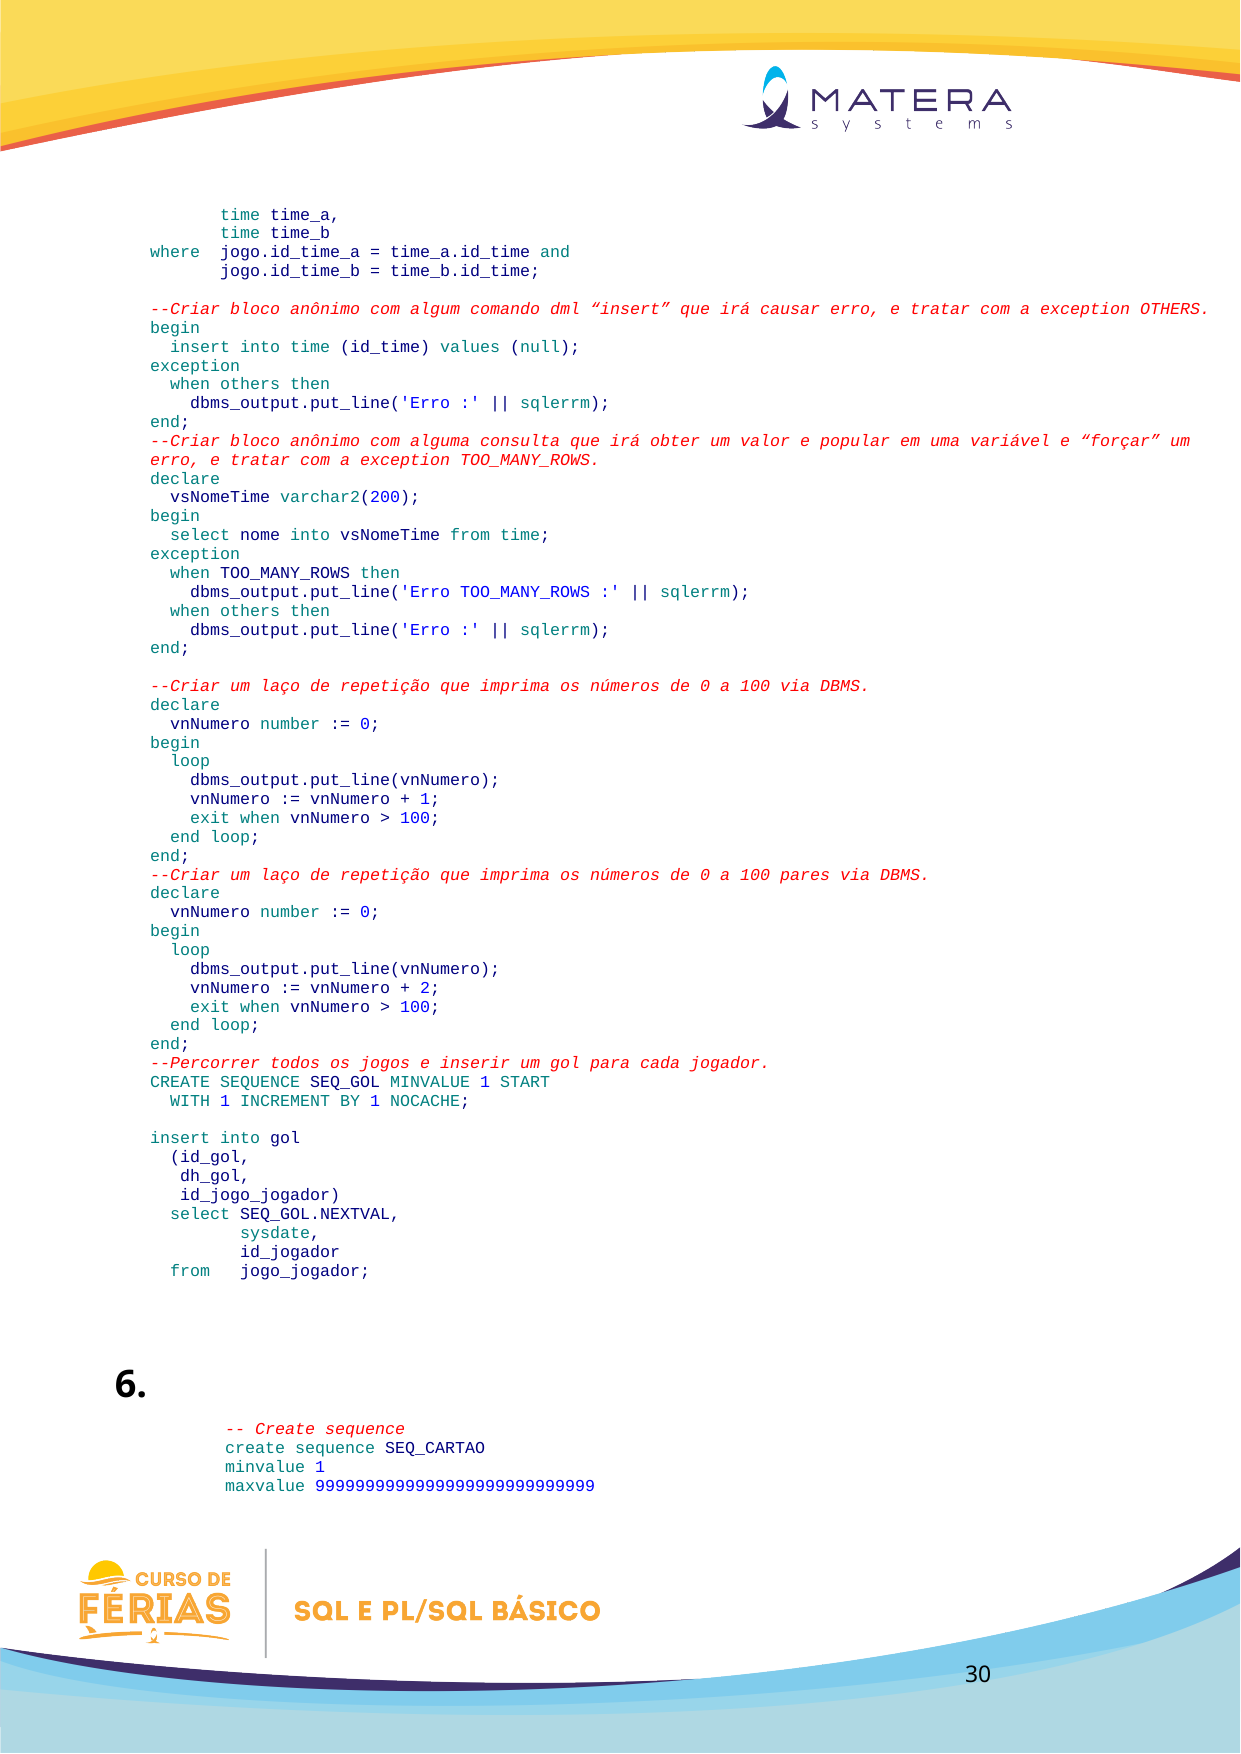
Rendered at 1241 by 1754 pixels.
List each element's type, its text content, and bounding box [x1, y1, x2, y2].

text when others then [150, 376, 1240, 395]
text where jogo.id_time_a = time_a.id_time and [150, 244, 1240, 263]
text sysdate, [150, 1224, 1240, 1243]
text jogo.id_time_b = time_b.id_time; [150, 263, 1240, 282]
text from jogo_jogador; [150, 1262, 1240, 1281]
text vnNumero number := 0; [150, 904, 1240, 923]
text --Percorrer todos os jogos e inserir um gol para cada jogador. [150, 1055, 1240, 1073]
text -- Create sequence [225, 1421, 1240, 1440]
text insert into gol [150, 1130, 1240, 1149]
text insert into time (id_time) values (null); [150, 338, 1240, 357]
text dbms_output.put_line(vnNumero); [150, 772, 1240, 791]
text vnNumero number := 0; [150, 715, 1240, 734]
text exit when vnNumero > 100; [150, 809, 1240, 828]
text --Criar bloco anônimo com alguma consulta que irá obter um valor e popular em uma variável e “forçar” um erro, e tratar com a exception TOO_MANY_ROWS. [150, 432, 1240, 470]
text (id_gol, [150, 1149, 1240, 1168]
picture [0, 0, 1241, 1753]
text when others then [150, 602, 1240, 621]
text declare [150, 470, 1240, 489]
text --Criar um laço de repetição que imprima os números de 0 a 100 pares via DBMS. [150, 866, 1240, 885]
text time time_a, [150, 206, 1240, 225]
text end; [150, 847, 1240, 866]
text WITH 1 INCREMENT BY 1 NOCACHE; [150, 1092, 1240, 1111]
text id_jogo_jogador) [150, 1187, 1240, 1206]
text --Criar bloco anônimo com algum comando dml “insert” que irá causar erro, e tratar com a exception OTHERS. [150, 301, 1240, 319]
text vsNomeTime varchar2(200); [150, 489, 1240, 508]
text id_jogador [150, 1243, 1240, 1262]
text exit when vnNumero > 100; [150, 998, 1240, 1017]
text exception [150, 357, 1240, 376]
text time time_b [150, 225, 1240, 244]
text begin [150, 508, 1240, 527]
text select nome into vsNomeTime from time; [150, 527, 1240, 546]
text end; [150, 1036, 1240, 1055]
subtitle 6. [114, 1357, 1181, 1408]
text create sequence SEQ_CARTAO [225, 1440, 1240, 1458]
text begin [150, 734, 1240, 753]
text dbms_output.put_line('Erro :' || sqlerrm); [150, 621, 1240, 640]
text dbms_output.put_line('Erro :' || sqlerrm); [150, 395, 1240, 414]
text exception [150, 546, 1240, 564]
text declare [150, 885, 1240, 904]
text vnNumero := vnNumero + 1; [150, 791, 1240, 809]
text maxvalue 9999999999999999999999999999 [225, 1477, 1240, 1496]
text begin [150, 923, 1240, 942]
text --Criar um laço de repetição que imprima os números de 0 a 100 via DBMS. [150, 678, 1240, 696]
text when TOO_MANY_ROWS then [150, 564, 1240, 583]
text loop [150, 753, 1240, 772]
text dbms_output.put_line(vnNumero); [150, 960, 1240, 979]
text dbms_output.put_line('Erro TOO_MANY_ROWS :' || sqlerrm); [150, 583, 1240, 602]
text CREATE SEQUENCE SEQ_GOL MINVALUE 1 START [150, 1073, 1240, 1092]
text minvalue 1 [225, 1458, 1240, 1477]
text dh_gol, [150, 1168, 1240, 1187]
text loop [150, 942, 1240, 960]
text end; [150, 414, 1240, 432]
text select SEQ_GOL.NEXTVAL, [150, 1206, 1240, 1224]
text end; [150, 640, 1240, 659]
text begin [150, 319, 1240, 338]
text declare [150, 696, 1240, 715]
text end loop; [150, 828, 1240, 847]
text end loop; [150, 1017, 1240, 1036]
text vnNumero := vnNumero + 2; [150, 979, 1240, 998]
